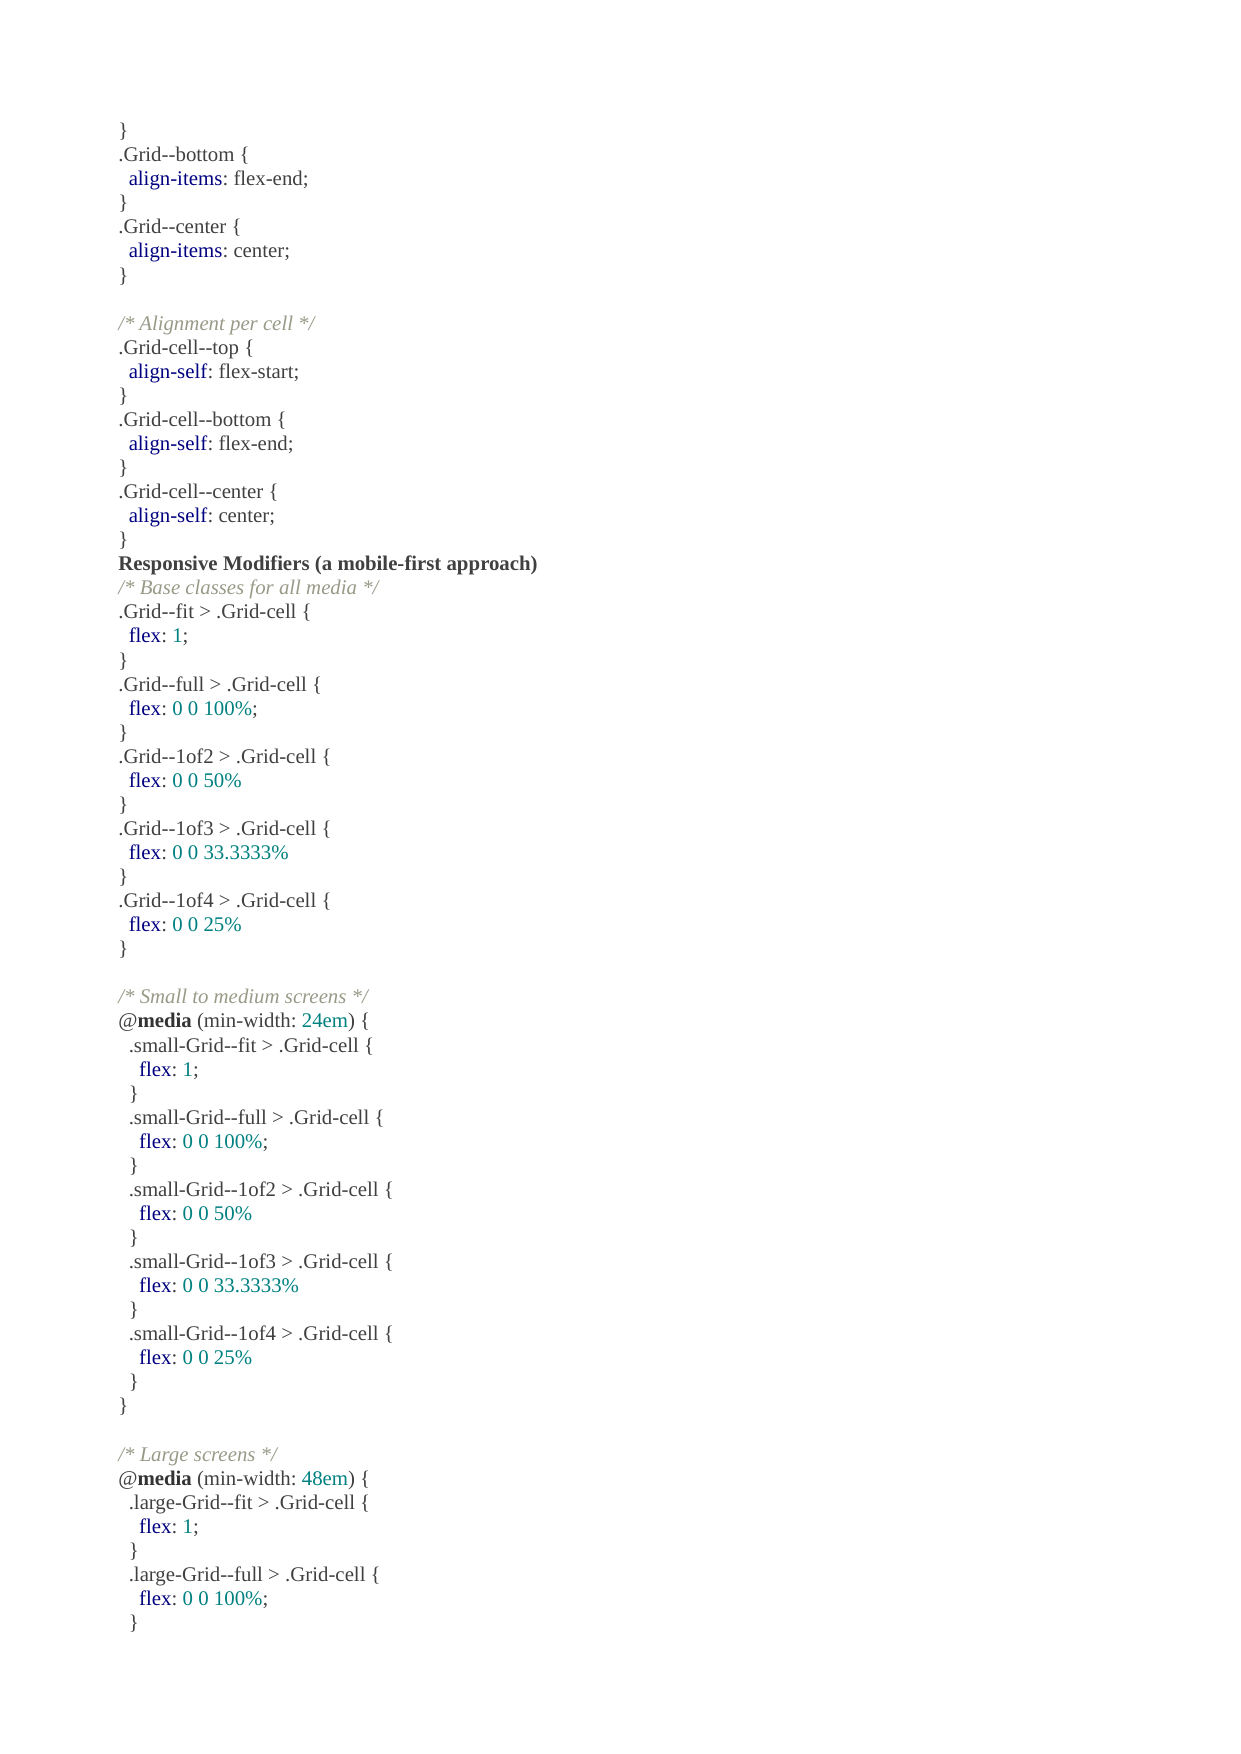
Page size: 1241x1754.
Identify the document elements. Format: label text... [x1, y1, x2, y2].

text } [118, 1393, 1122, 1417]
text flex: 1; [118, 623, 1122, 647]
text align-self: center; [118, 503, 1122, 527]
text flex: 0 0 50% [118, 768, 1122, 792]
text } [118, 262, 1122, 287]
subtitle Responsive Modifiers (a mobile-first approach) [118, 551, 1122, 575]
text align-items: center; [118, 238, 1122, 262]
text .large-Grid--fit > .Grid-cell { [118, 1490, 1122, 1514]
text } [118, 383, 1122, 407]
text .small-Grid--full > .Grid-cell { [118, 1105, 1122, 1129]
text .Grid-cell--center { [118, 479, 1122, 503]
text } [118, 1538, 1122, 1562]
text flex: 0 0 100%; [118, 696, 1122, 720]
text align-items: flex-end; [118, 166, 1122, 190]
text flex: 0 0 50% [118, 1201, 1122, 1225]
text } [118, 1297, 1122, 1321]
text .Grid--full > .Grid-cell { [118, 672, 1122, 696]
text flex: 1; [118, 1514, 1122, 1538]
text flex: 0 0 33.3333% [118, 840, 1122, 864]
text flex: 0 0 25% [118, 1345, 1122, 1369]
text @media (min-width: 24em) { [118, 1008, 1122, 1032]
text } [118, 1610, 1122, 1634]
text } [118, 864, 1122, 888]
text .Grid--1of4 > .Grid-cell { [118, 888, 1122, 912]
text .Grid--center { [118, 214, 1122, 238]
text flex: 0 0 33.3333% [118, 1273, 1122, 1297]
text } [118, 118, 1122, 142]
text .Grid--1of2 > .Grid-cell { [118, 744, 1122, 768]
text } [118, 647, 1122, 672]
text } [118, 455, 1122, 479]
text .small-Grid--1of3 > .Grid-cell { [118, 1249, 1122, 1273]
text align-self: flex-start; [118, 359, 1122, 383]
text } [118, 527, 1122, 551]
text align-self: flex-end; [118, 431, 1122, 455]
text /* Alignment per cell */ [118, 311, 1122, 335]
text .Grid-cell--top { [118, 335, 1122, 359]
text .small-Grid--1of2 > .Grid-cell { [118, 1177, 1122, 1201]
text /* Large screens */ [118, 1442, 1122, 1466]
text } [118, 936, 1122, 960]
text } [118, 1153, 1122, 1177]
text } [118, 190, 1122, 214]
text .Grid-cell--bottom { [118, 407, 1122, 431]
text .Grid--fit > .Grid-cell { [118, 599, 1122, 623]
text flex: 0 0 25% [118, 912, 1122, 936]
text } [118, 720, 1122, 744]
text .small-Grid--fit > .Grid-cell { [118, 1032, 1122, 1057]
text flex: 0 0 100%; [118, 1586, 1122, 1610]
text @media (min-width: 48em) { [118, 1466, 1122, 1490]
text } [118, 1225, 1122, 1249]
text } [118, 1081, 1122, 1105]
text /* Small to medium screens */ [118, 984, 1122, 1008]
text } [118, 1369, 1122, 1393]
text .small-Grid--1of4 > .Grid-cell { [118, 1321, 1122, 1345]
text flex: 0 0 100%; [118, 1129, 1122, 1153]
text .Grid--bottom { [118, 142, 1122, 166]
text .large-Grid--full > .Grid-cell { [118, 1562, 1122, 1586]
text /* Base classes for all media */ [118, 575, 1122, 599]
text flex: 1; [118, 1057, 1122, 1081]
text } [118, 792, 1122, 816]
text .Grid--1of3 > .Grid-cell { [118, 816, 1122, 840]
